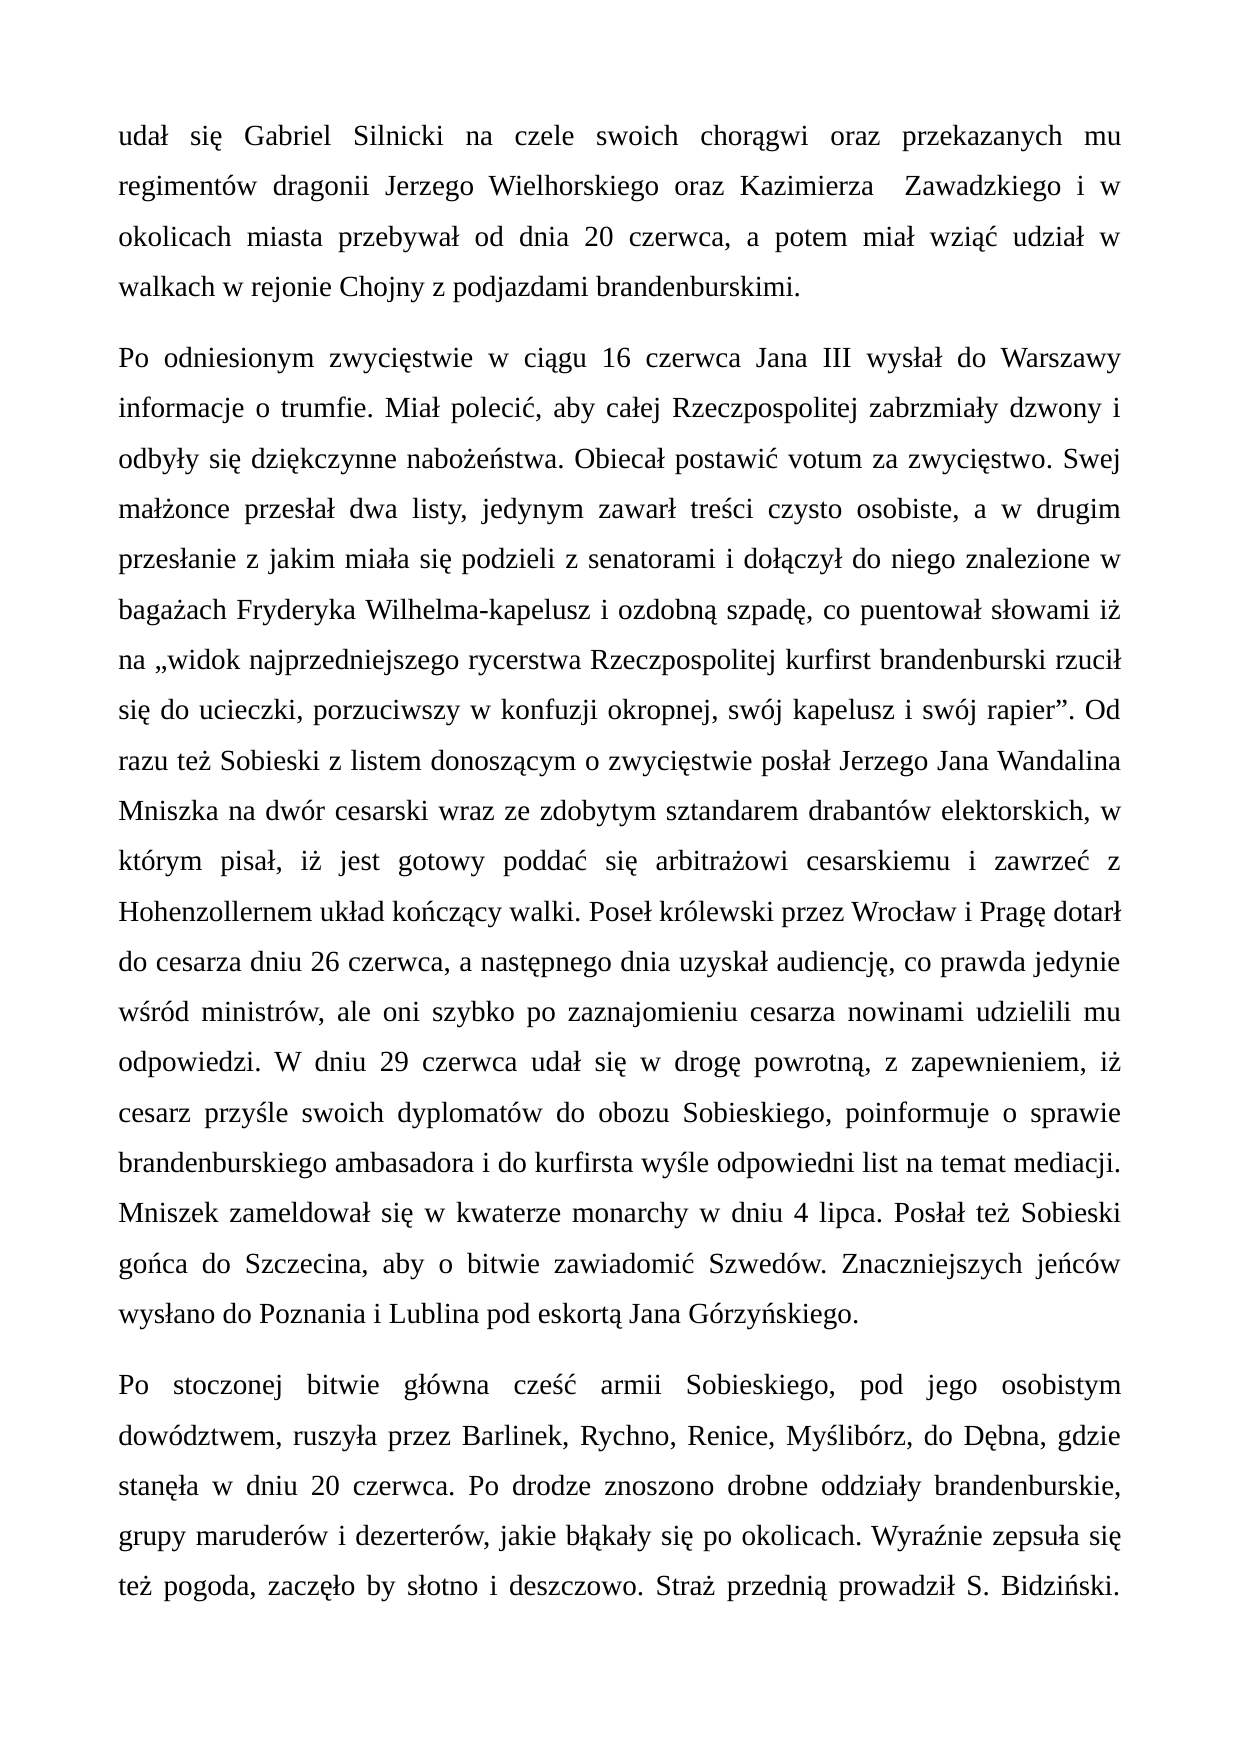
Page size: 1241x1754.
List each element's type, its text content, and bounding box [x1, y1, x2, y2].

text Po odniesionym zwycięstwie w ciągu 16 czerwca Jana III wysłał do Warszawy informacje o trumfie. Miał polecić, aby całej Rzeczpospolitej zabrzmiały dzwony i odbyły się dziękczynne nabożeństwa. Obiecał postawić votum za zwycięstwo. Swej małżonce przesłał dwa listy, jedynym zawarł treści czysto osobiste, a w drugim przesłanie z jakim miała się podzieli z senatorami i dołączył do niego znalezione w bagażach Fryderyka Wilhelma-kapelusz i ozdobną szpadę, co puentował słowami iż na „widok najprzedniejszego rycerstwa Rzeczpospolitej kurfirst brandenburski rzucił się do ucieczki, porzuciwszy w konfuzji okropnej, swój kapelusz i swój rapier”. Od razu też Sobieski z listem donoszącym o zwycięstwie posłał Jerzego Jana Wandalina Mniszka na dwór cesarski wraz ze zdobytym sztandarem drabantów elektorskich, w którym pisał, iż jest gotowy poddać się arbitrażowi cesarskiemu i zawrzeć z Hohenzollernem układ kończący walki. Poseł królewski przez Wrocław i Pragę dotarł do cesarza dniu 26 czerwca, a następnego dnia uzyskał audiencję, co prawda jedynie wśród ministrów, ale oni szybko po zaznajomieniu cesarza nowinami udzielili mu odpowiedzi. W dniu 29 czerwca udał się w drogę powrotną, z zapewnieniem, iż cesarz przyśle swoich dyplomatów do obozu Sobieskiego, poinformuje o sprawie brandenburskiego ambasadora i do kurfirsta wyśle odpowiedni list na temat mediacji. Mniszek zameldował się w kwaterze monarchy w dniu 4 lipca. Posłał też Sobieski gońca do Szczecina, aby o bitwie zawiadomić Szwedów. Znaczniejszych jeńców wysłano do Poznania i Lublina pod eskortą Jana Górzyńskiego. [118, 340, 1122, 1330]
text udał się Gabriel Silnicki na czele swoich chorągwi oraz przekazanych mu regimentów dragonii Jerzego Wielhorskiego oraz Kazimierza Zawadzkiego i w okolicach miasta przebywał od dnia 20 czerwca, a potem miał wziąć udział w walkach w rejonie Chojny z podjazdami brandenburskimi. [118, 118, 1122, 303]
text Po stoczonej bitwie główna cześć armii Sobieskiego, pod jego osobistym dowództwem, ruszyła przez Barlinek, Rychno, Renice, Myślibórz, do Dębna, gdzie stanęła w dniu 20 czerwca. Po drodze znoszono drobne oddziały brandenburskie, grupy maruderów i dezerterów, jakie błąkały się po okolicach. Wyraźnie zepsuła się też pogoda, zaczęło by słotno i deszczowo. Straż przednią prowadził S. Bidziński. [118, 1367, 1122, 1602]
